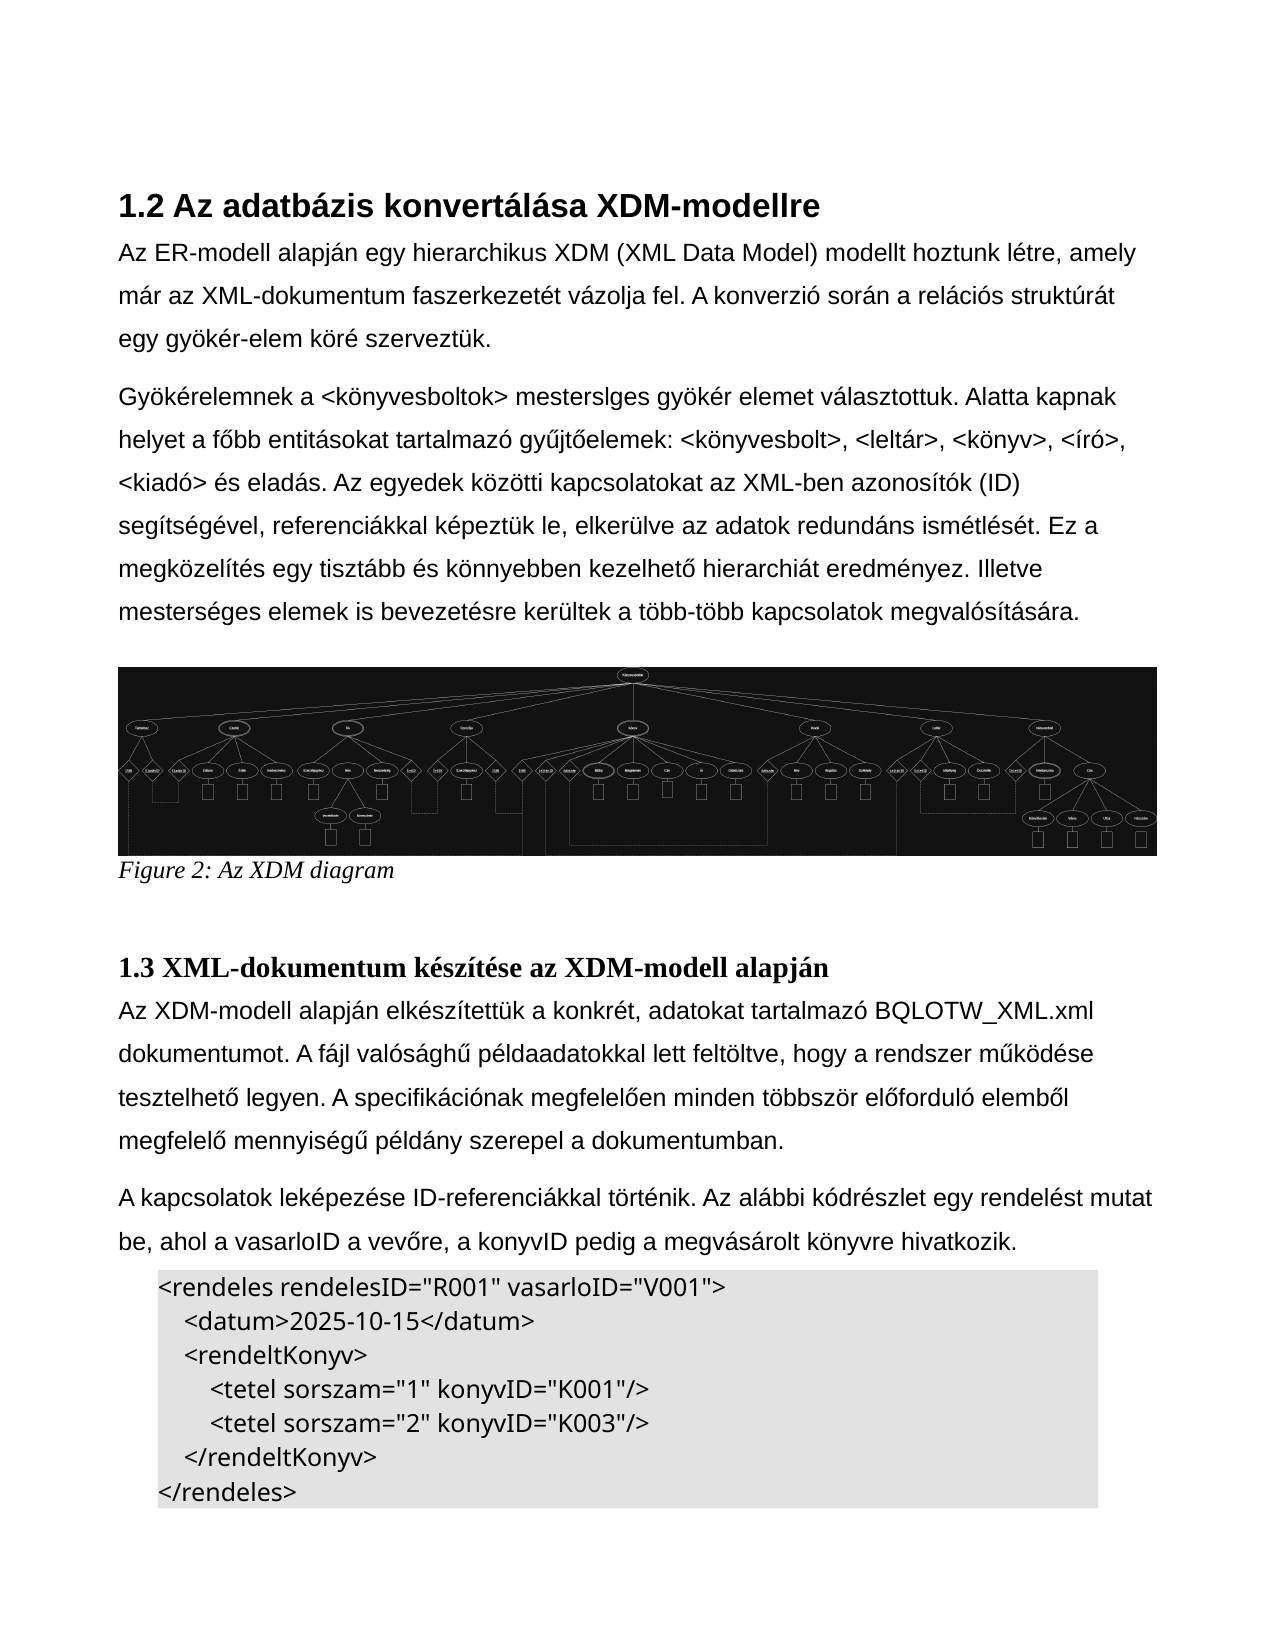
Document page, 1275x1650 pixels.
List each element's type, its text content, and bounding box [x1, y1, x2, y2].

subtitle 1.3 XML-dokumentum készítése az XDM-modell alapján [118, 950, 1157, 984]
text Az ER-modell alapján egy hierarchikus XDM (XML Data Model) modellt hoztunk létre, amely már az XML-dokumentum faszerkezetét vázolja fel. A konverzió során a relációs struktúrát egy gyökér-elem köré szerveztük. [118, 237, 1157, 352]
subtitle 1.2 Az adatbázis konvertálása XDM-modellre [118, 187, 1157, 225]
text Gyökérelemnek a <könyvesboltok> mesterslges gyökér elemet választottuk. Alatta kapnak helyet a főbb entitásokat tartalmazó gyűjtőelemek: <könyvesbolt>, <leltár>, <könyv>, <író>, <kiadó> és eladás. Az egyedek közötti kapcsolatokat az XML-ben azonosítók (ID) segítségével, referenciákkal képeztük le, elkerülve az adatok redundáns ismétlését. Ez a megközelítés egy tisztább és könnyebben kezelhető hierarchiát eredményez. Illetve mesterséges elemek is bevezetésre kerültek a több-több kapcsolatok megvalósítására. [118, 381, 1157, 626]
text A kapcsolatok leképezése ID-referenciákkal történik. Az alábbi kódrészlet egy rendelést mutat be, ahol a vasarloID a vevőre, a konyvID pedig a megvásárolt könyvre hivatkozik. [118, 1183, 1157, 1255]
text Figure 2: Az XDM diagram [118, 856, 1157, 884]
text Az XDM-modell alapján elkészítettük a konkrét, adatokat tartalmazó BQLOTW_XML.xml dokumentumot. A fájl valósághű példaadatokkal lett feltöltve, hogy a rendszer működése tesztelhető legyen. A specifikációnak megfelelően minden többször előforduló elemből megfelelő mennyiségű példány szerepel a dokumentumban. [118, 996, 1157, 1154]
picture [118, 667, 1157, 856]
